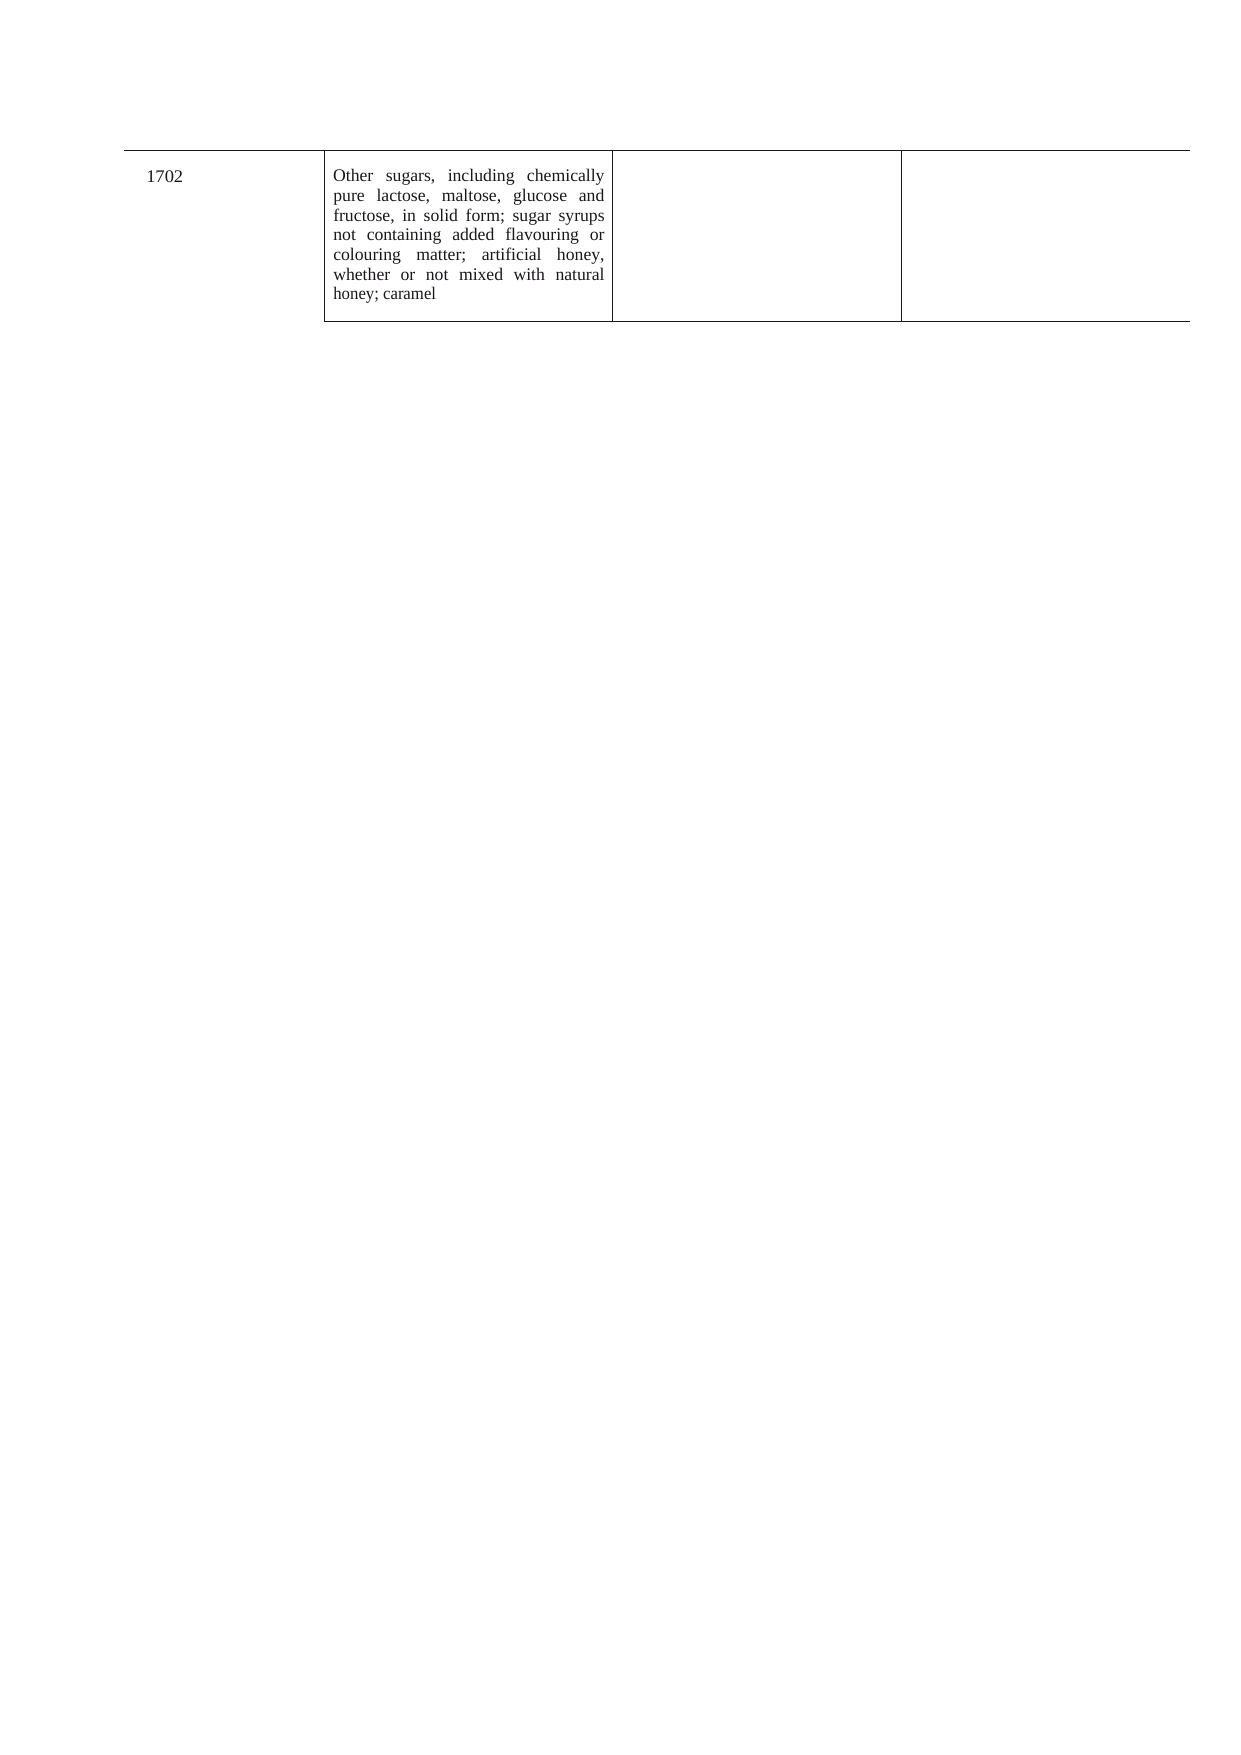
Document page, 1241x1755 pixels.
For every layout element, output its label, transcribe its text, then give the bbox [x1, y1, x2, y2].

table_cell Other sugars, including chemically pure lactose, maltose, glucose and fructose, in solid form; sugar syrups not containing added flavouring or colouring matter; artificial honey, whether or not mixed with natural honey; caramel [325, 151, 612, 321]
table_cell 1702 [124, 151, 324, 321]
table_cell [613, 151, 901, 321]
table_cell [902, 151, 1190, 321]
